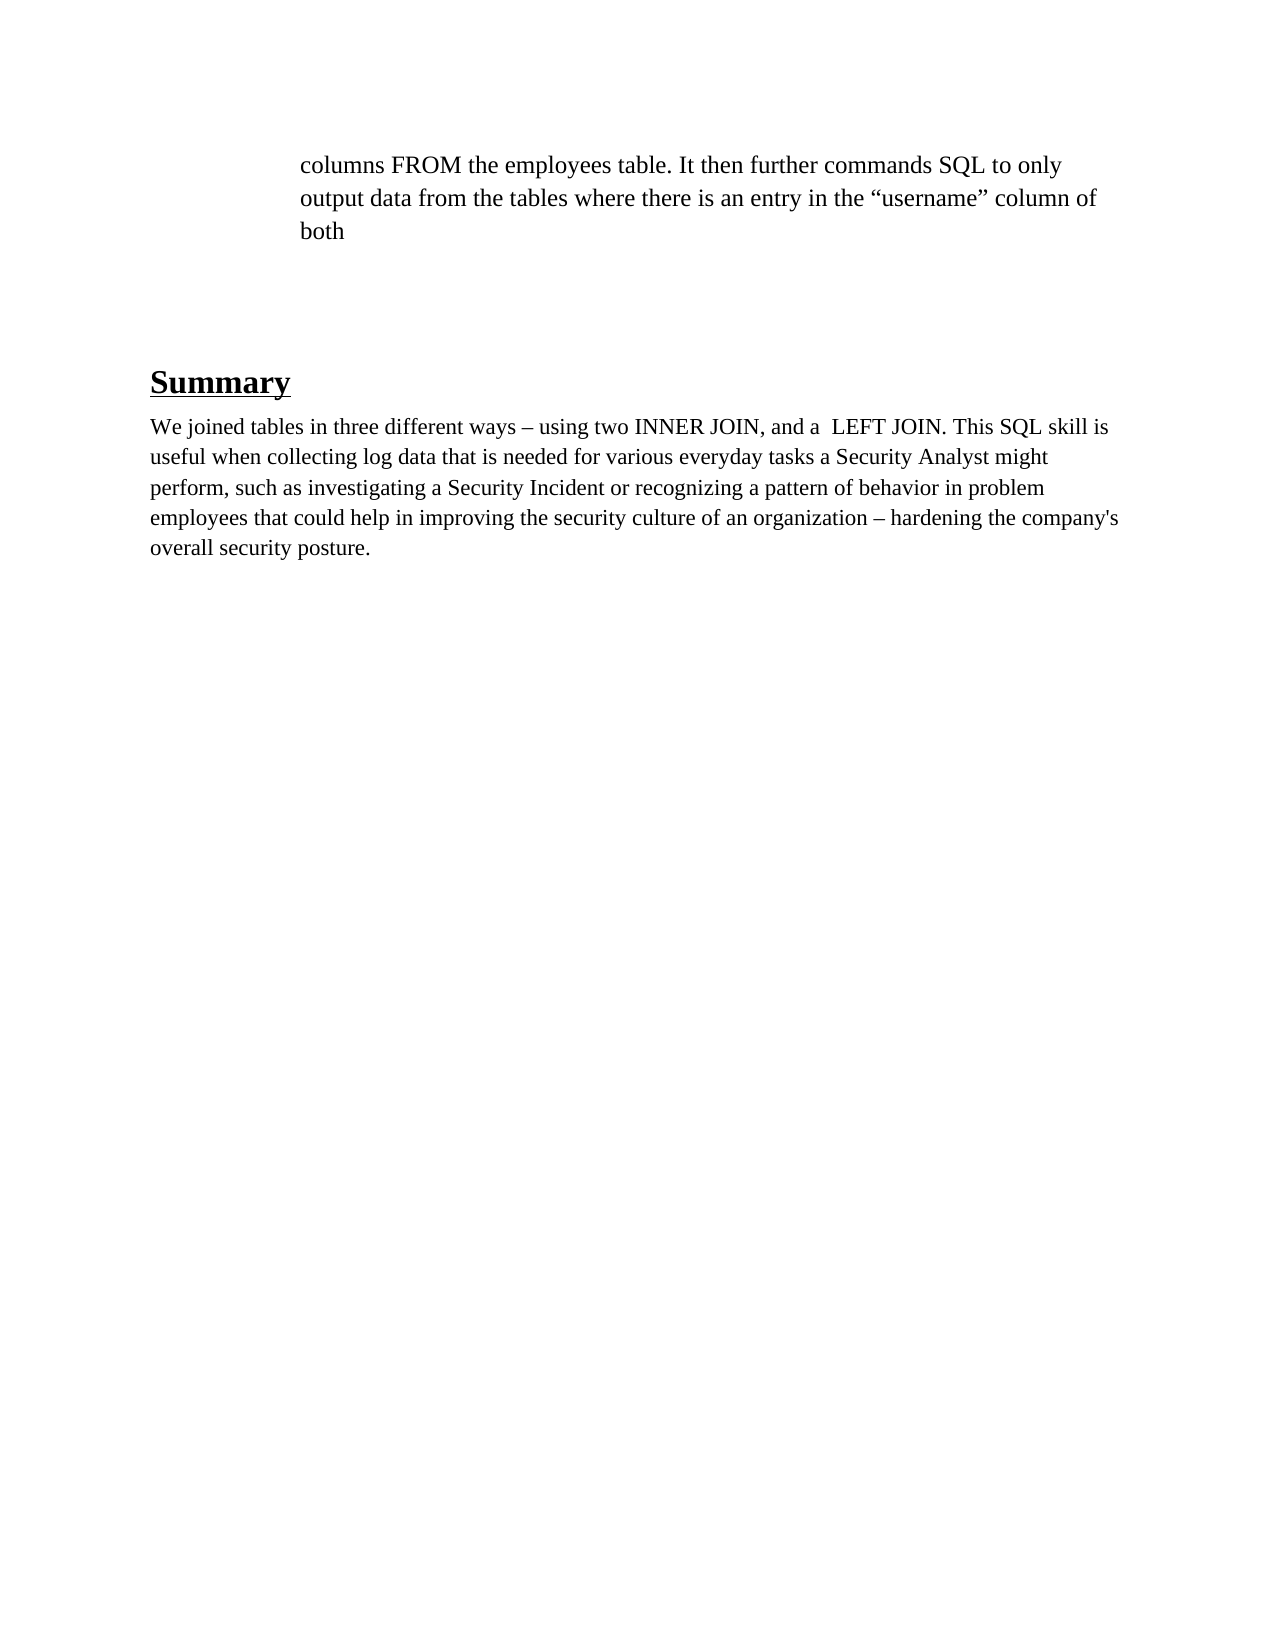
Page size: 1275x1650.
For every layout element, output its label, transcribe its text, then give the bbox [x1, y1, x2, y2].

text We joined tables in three different ways – using two INNER JOIN, and a LEFT JOIN. This SQL skill is useful when collecting log data that is needed for various everyday tasks a Security Analyst might perform, such as investigating a Security Incident or recognizing a pattern of behavior in problem employees that could help in improving the security culture of an organization – hardening the company's overall security posture. [150, 413, 1125, 560]
list columns FROM the employees table. It then further commands SQL to only output data from the tables where there is an entry in the “username” column of both [262, 150, 1125, 245]
subtitle Summary [150, 362, 1125, 401]
